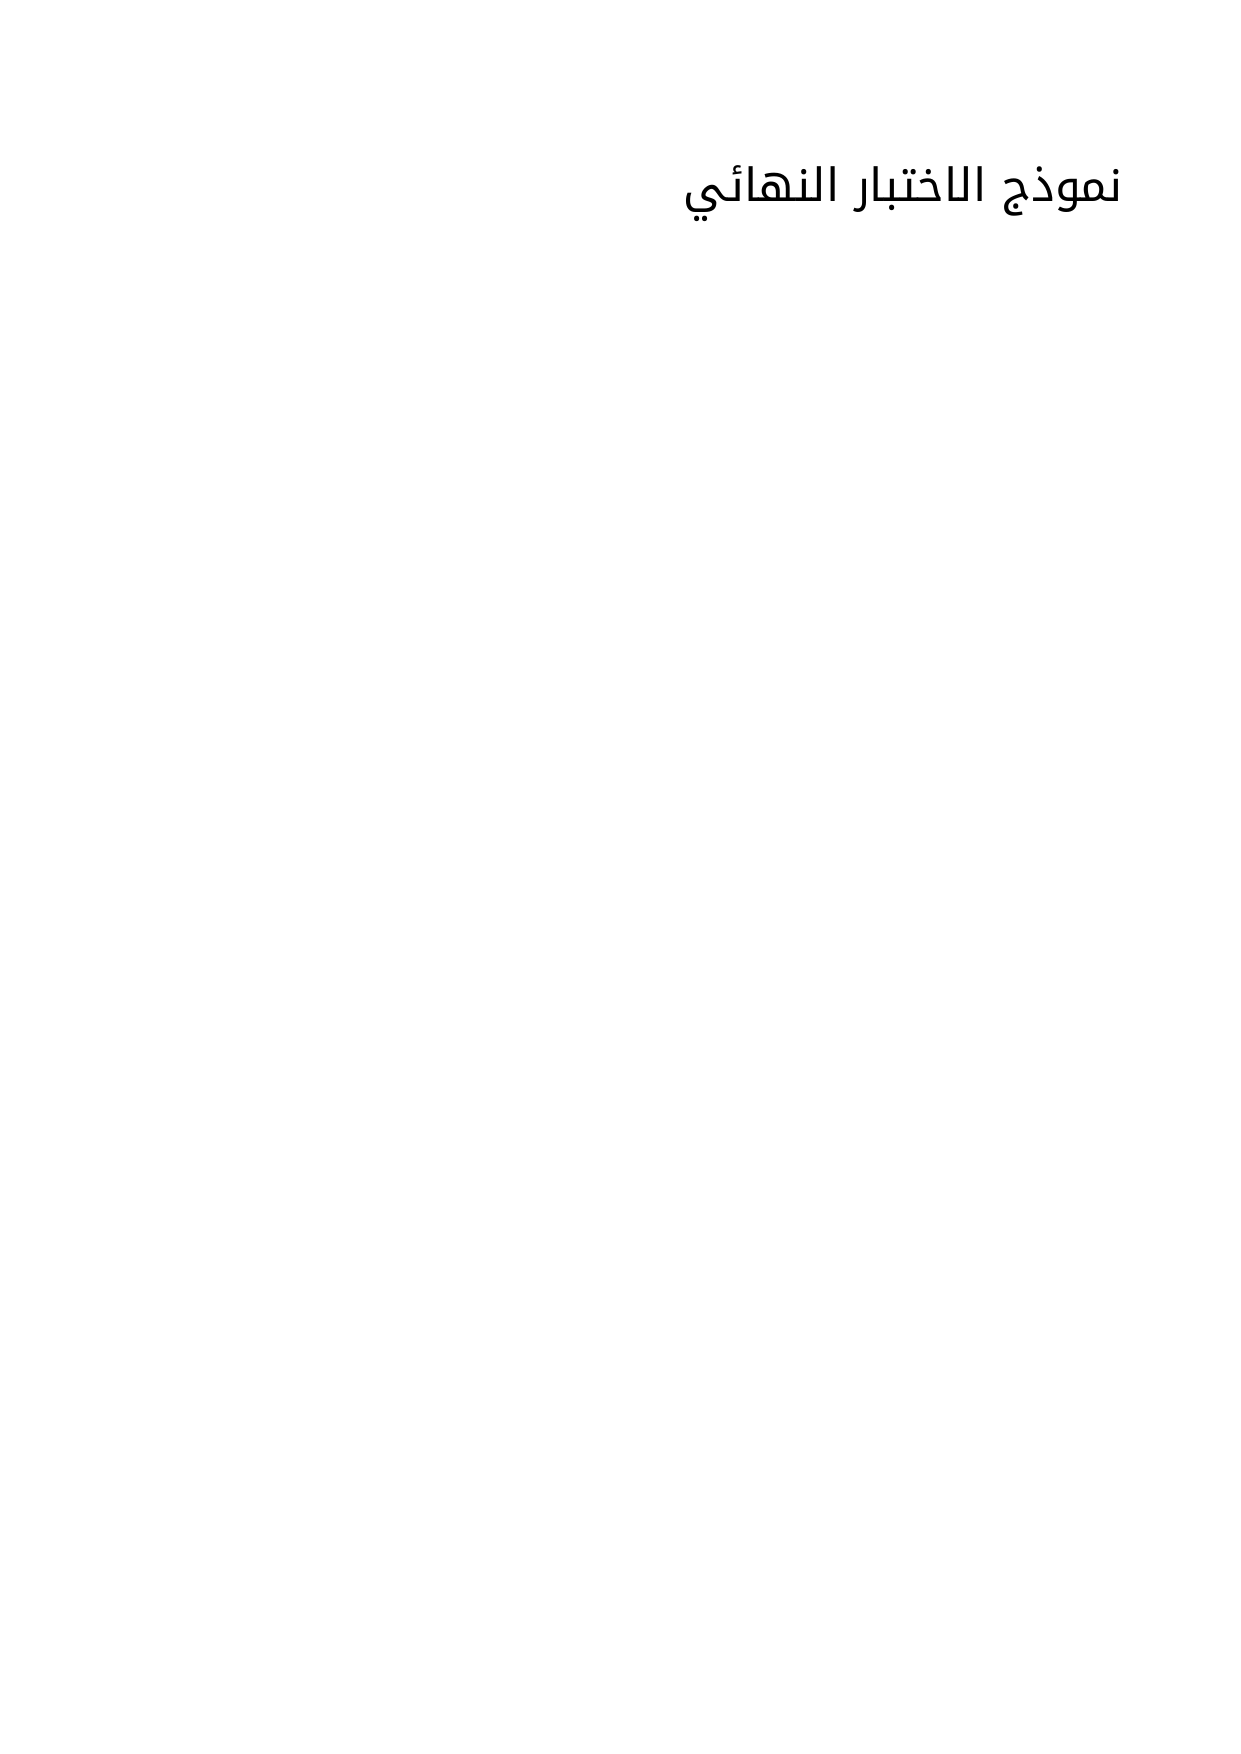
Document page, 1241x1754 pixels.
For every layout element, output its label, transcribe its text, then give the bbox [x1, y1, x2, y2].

subtitle نموذج الاختبار النهائي [118, 143, 1122, 230]
